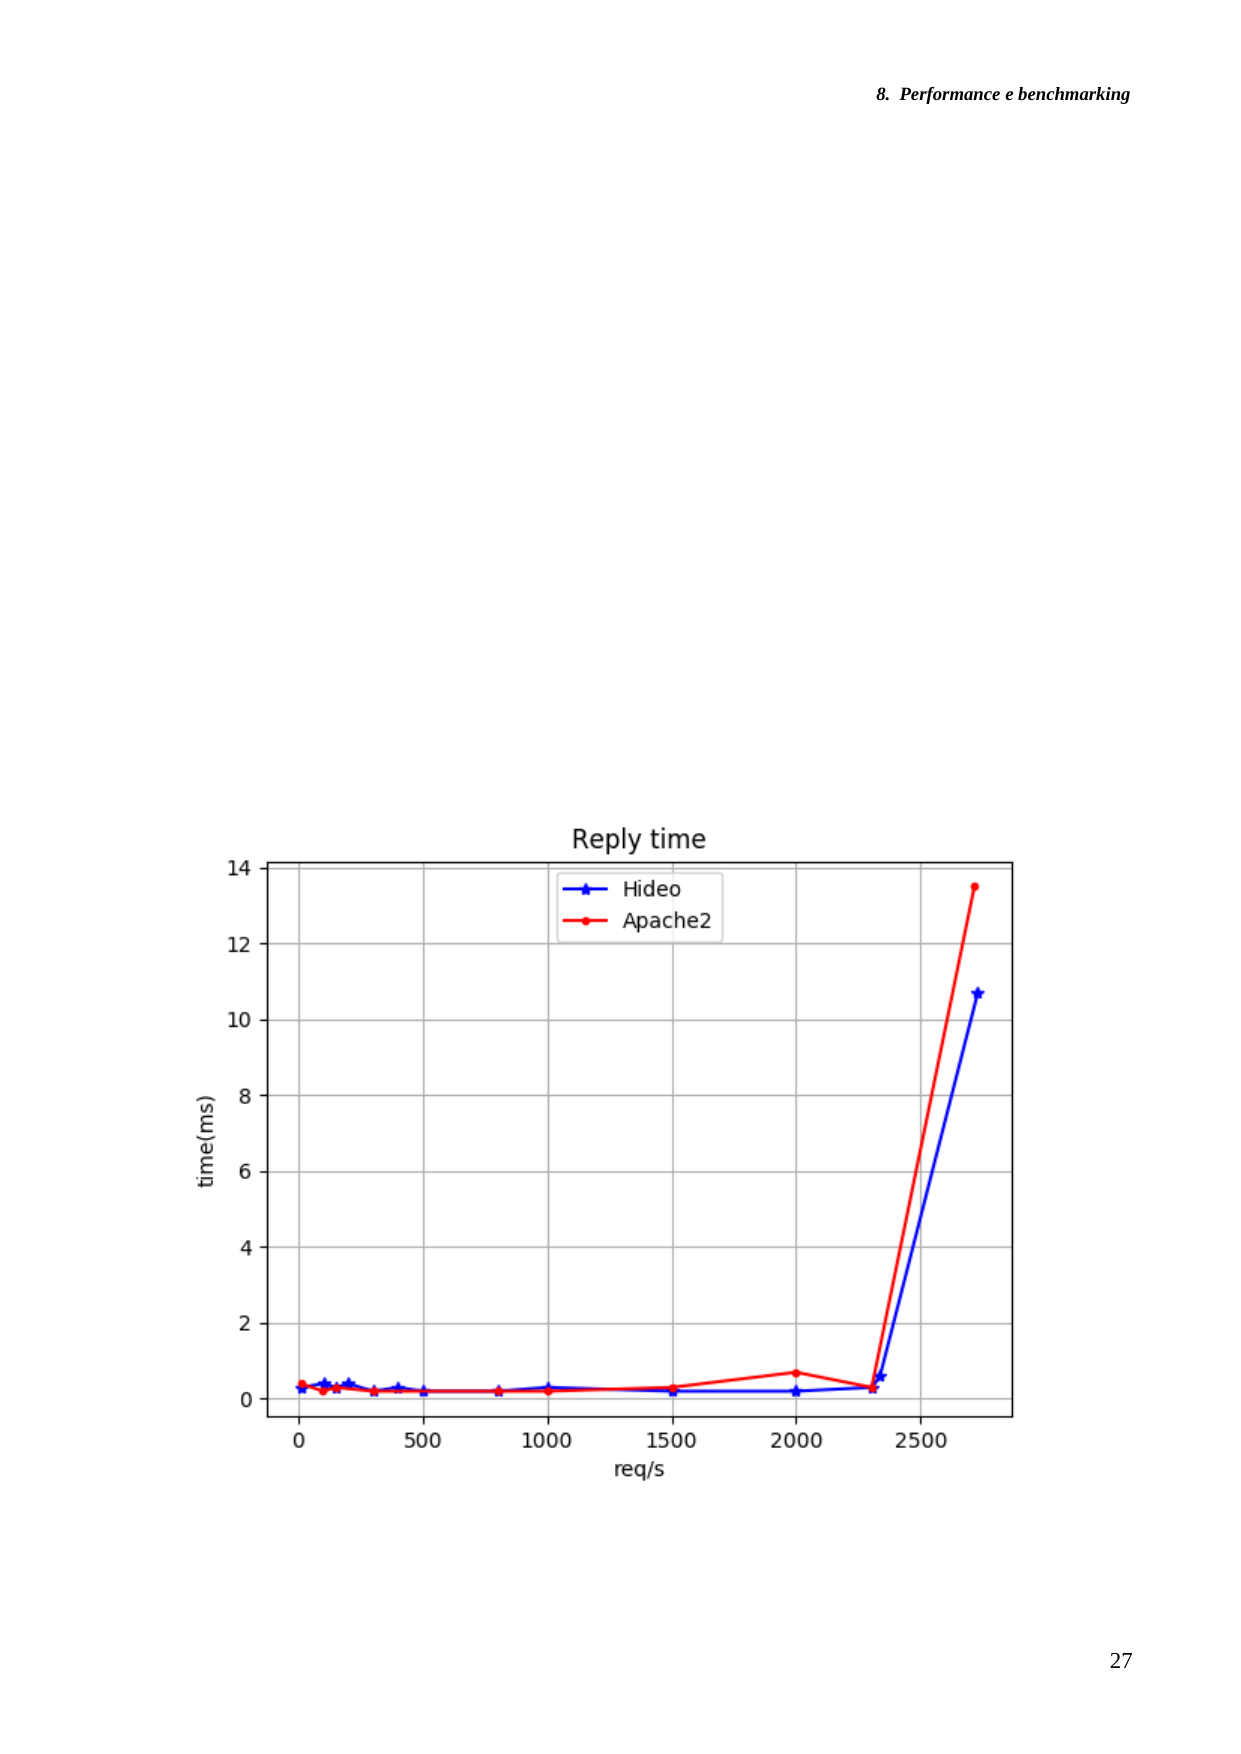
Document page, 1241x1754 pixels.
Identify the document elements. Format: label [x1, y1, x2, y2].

picture [147, 775, 1108, 1496]
